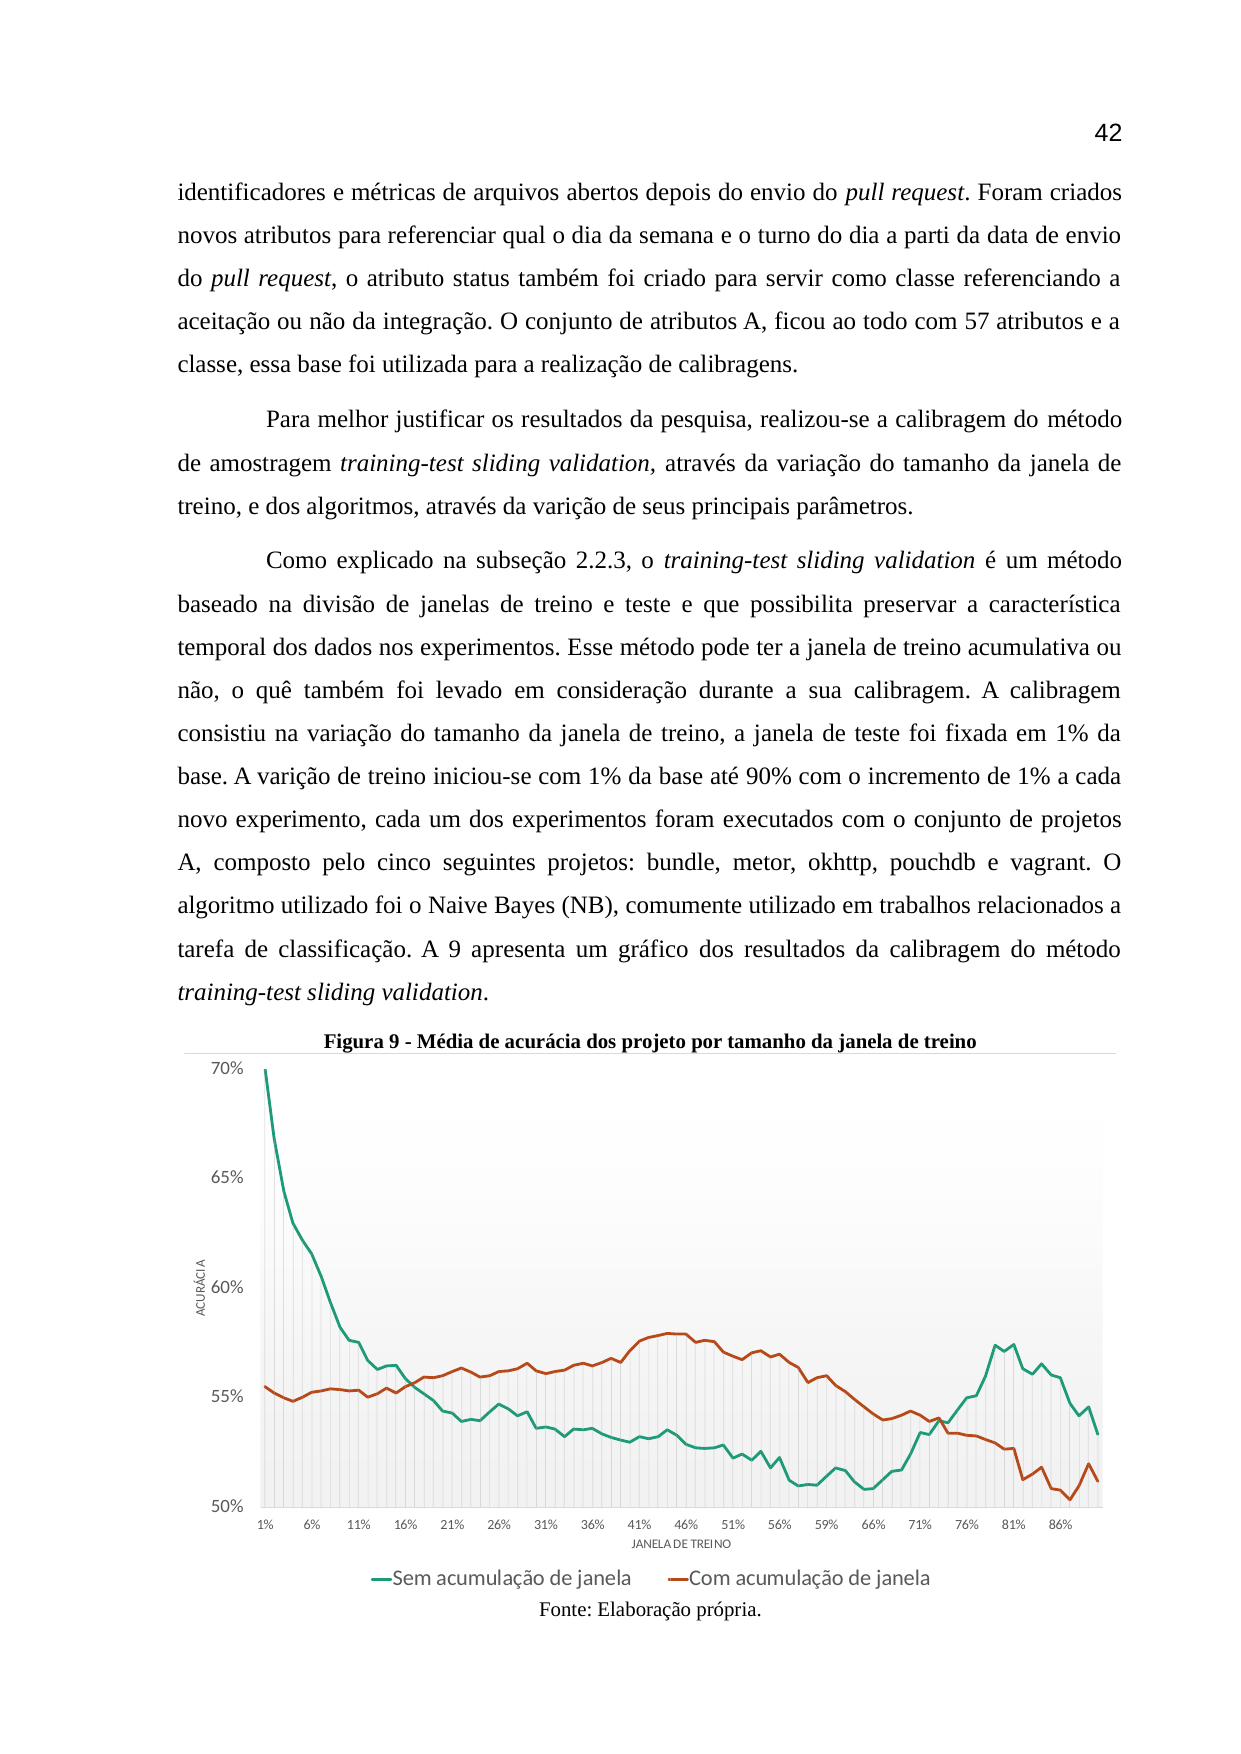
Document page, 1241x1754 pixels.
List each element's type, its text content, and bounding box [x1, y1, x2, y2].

text identificadores e métricas de arquivos abertos depois do envio do pull request. Foram criados novos atributos para referenciar qual o dia da semana e o turno do dia a parti da data de envio do pull request, o atributo status também foi criado para servir como classe referenciando a aceitação ou não da integração. O conjunto de atributos A, ficou ao todo com 57 atributos e a classe, essa base foi utilizada para a realização de calibragens. [177, 177, 1122, 378]
text Para melhor justificar os resultados da pesquisa, realizou-se a calibragem do método de amostragem training-test sliding validation, através da variação do tamanho da janela de treino, e dos algoritmos, através da varição de seus principais parâmetros. [177, 404, 1122, 519]
text Como explicado na subseção 2.2.3, o training-test sliding validation é um método baseado na divisão de janelas de treino e teste e que possibilita preservar a característica temporal dos dados nos experimentos. Esse método pode ter a janela de treino acumulativa ou não, o quê também foi levado em consideração durante a sua calibragem. A calibragem consistiu na variação do tamanho da janela de treino, a janela de teste foi fixada em 1% da base. A varição de treino iniciou-se com 1% da base até 90% com o incremento de 1% a cada novo experimento, cada um dos experimentos foram executados com o conjunto de projetos A, composto pelo cinco seguintes projetos: bundle, metor, okhttp, pouchdb e vagrant. O algoritmo utilizado foi o Naive Bayes (NB), comumente utilizado em trabalhos relacionados a tarefa de classificação. A Figura 9 apresenta um gráfico dos resultados da calibragem do método training-test sliding validation. [177, 546, 1122, 1006]
text Fonte: Elaboração própria. [184, 1598, 1116, 1621]
text Figura 9 - Média de acurácia dos projeto por tamanho da janela de treino [184, 1029, 1116, 1053]
